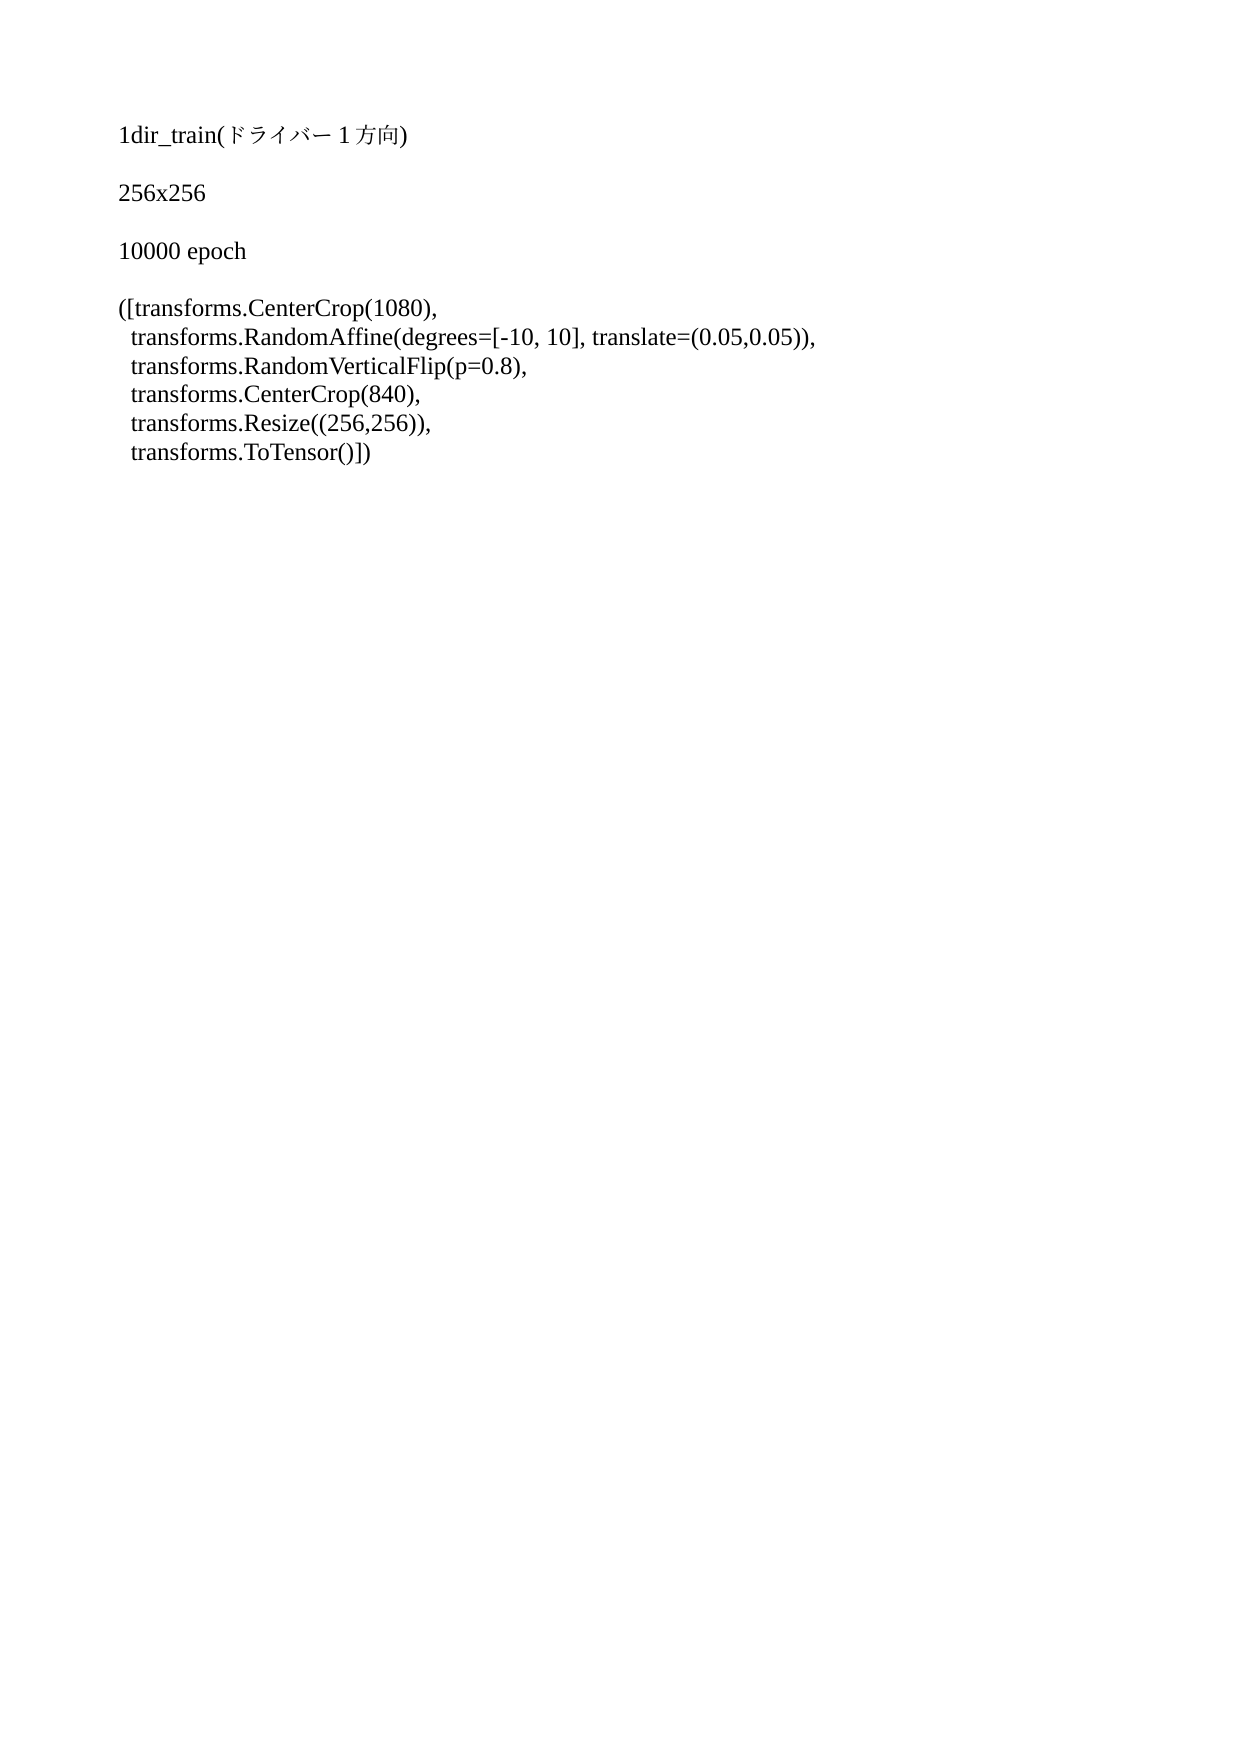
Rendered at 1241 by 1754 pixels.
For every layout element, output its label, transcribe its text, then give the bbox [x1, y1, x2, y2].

text transforms.RandomAffine(degrees=[-10, 10], translate=(0.05,0.05)), [118, 322, 1122, 351]
text transforms.RandomVerticalFlip(p=0.8), [118, 351, 1122, 379]
text 10000 epoch [118, 236, 1122, 264]
text transforms.Resize((256,256)), [118, 408, 1122, 437]
text transforms.ToTensor()]) [118, 437, 1122, 466]
text ([transforms.CenterCrop(1080), [118, 293, 1122, 322]
text 1dir_train(ドライバー1方向) [118, 118, 1122, 149]
text 256x256 [118, 178, 1122, 207]
text transforms.CenterCrop(840), [118, 379, 1122, 408]
